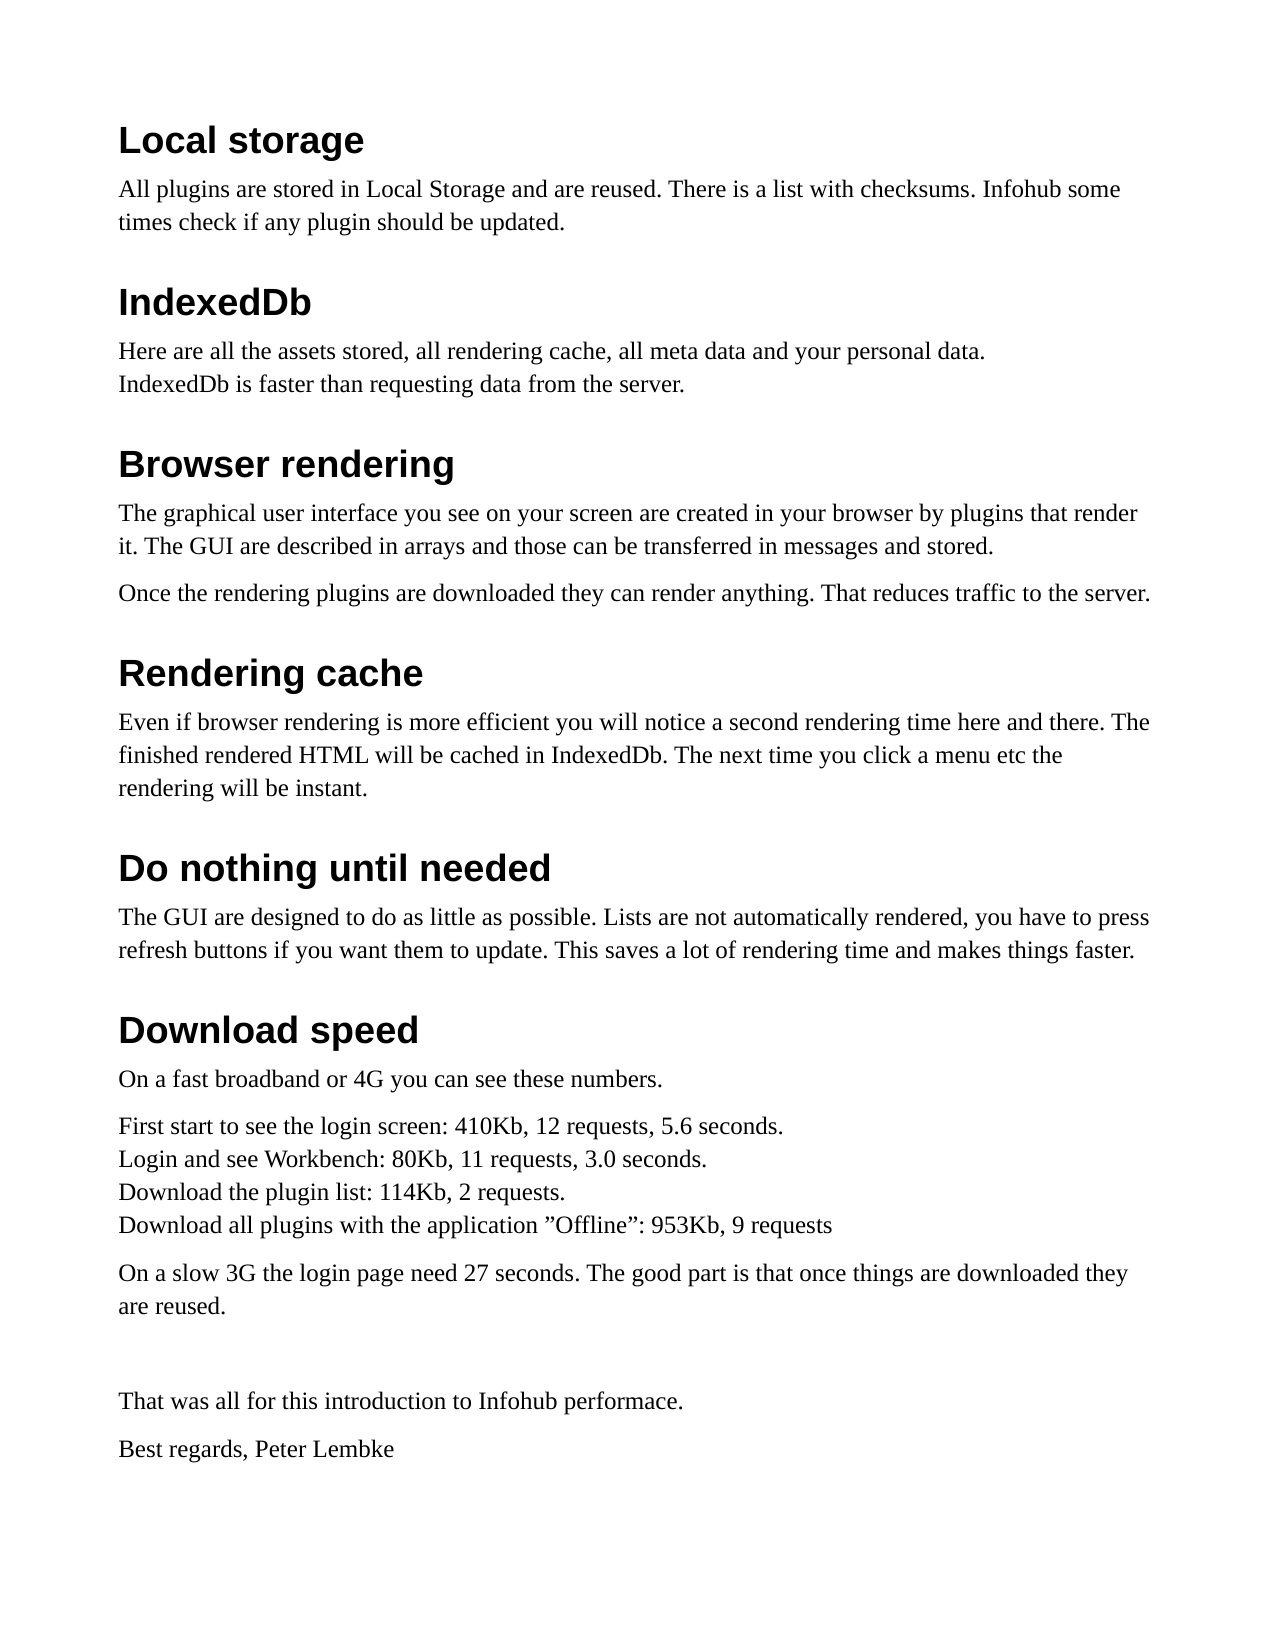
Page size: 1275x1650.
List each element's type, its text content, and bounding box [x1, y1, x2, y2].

text The GUI are designed to do as little as possible. Lists are not automatically rendered, you have to press refresh buttons if you want them to update. This saves a lot of rendering time and makes things faster. [118, 902, 1157, 964]
text That was all for this introduction to Infohub performace. [118, 1386, 1157, 1415]
subtitle IndexedDb [118, 280, 1157, 323]
text Once the rendering plugins are downloaded they can render anything. That reduces traffic to the server. [118, 578, 1157, 607]
subtitle Do nothing until needed [118, 846, 1157, 889]
subtitle Rendering cache [118, 651, 1157, 695]
subtitle Local storage [118, 118, 1157, 162]
text The graphical user interface you see on your screen are created in your browser by plugins that render it. The GUI are described in arrays and those can be transferred in messages and stored. [118, 498, 1157, 559]
text On a fast broadband or 4G you can see these numbers. [118, 1064, 1157, 1092]
text Even if browser rendering is more efficient you will notice a second rendering time here and there. The finished rendered HTML will be cached in IndexedDb. The next time you click a menu etc the rendering will be instant. [118, 707, 1157, 802]
subtitle Browser rendering [118, 442, 1157, 485]
text All plugins are stored in Local Storage and are reused. There is a list with checksums. Infohub some times check if any plugin should be updated. [118, 174, 1157, 236]
text Here are all the assets stored, all rendering cache, all meta data and your personal data. IndexedDb is faster than requesting data from the server. [118, 336, 1157, 398]
subtitle Download speed [118, 1008, 1157, 1051]
text First start to see the login screen: 410Kb, 12 requests, 5.6 seconds. Login and see Workbench: 80Kb, 11 requests, 3.0 seconds. Download the plugin list: 114Kb, 2 requests. Download all plugins with the application ”Offline”: 953Kb, 9 requests [118, 1111, 1157, 1239]
text Best regards, Peter Lembke [118, 1434, 1157, 1463]
text On a slow 3G the login page need 27 seconds. The good part is that once things are downloaded they are reused. [118, 1258, 1157, 1320]
